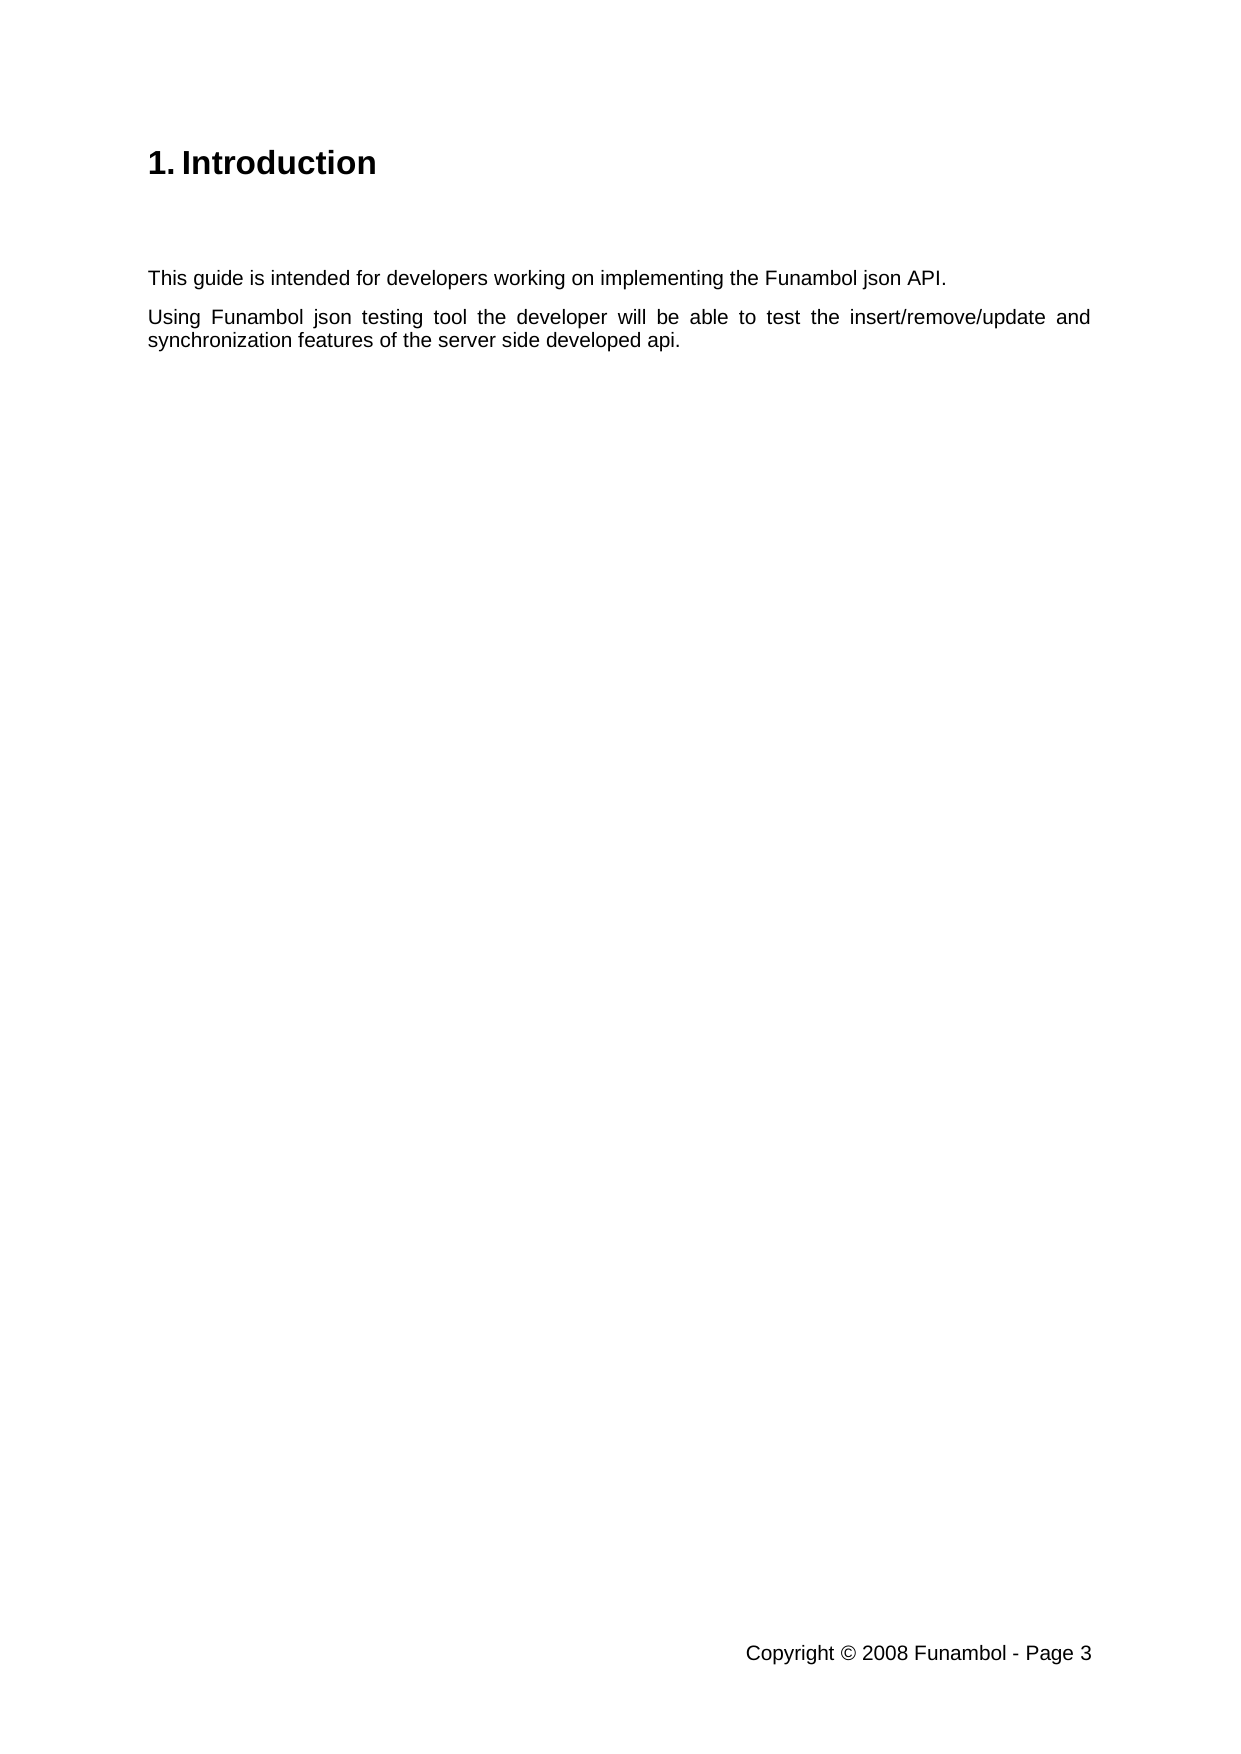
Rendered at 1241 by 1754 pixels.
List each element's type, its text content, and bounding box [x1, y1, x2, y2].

text Using Funambol json testing tool the developer will be able to test the insert/remove/update and synchronization features of the server side developed api. [148, 305, 1093, 352]
text This guide is intended for developers working on implementing the Funambol json API. [148, 267, 1093, 290]
subtitle Introduction [148, 144, 1093, 181]
